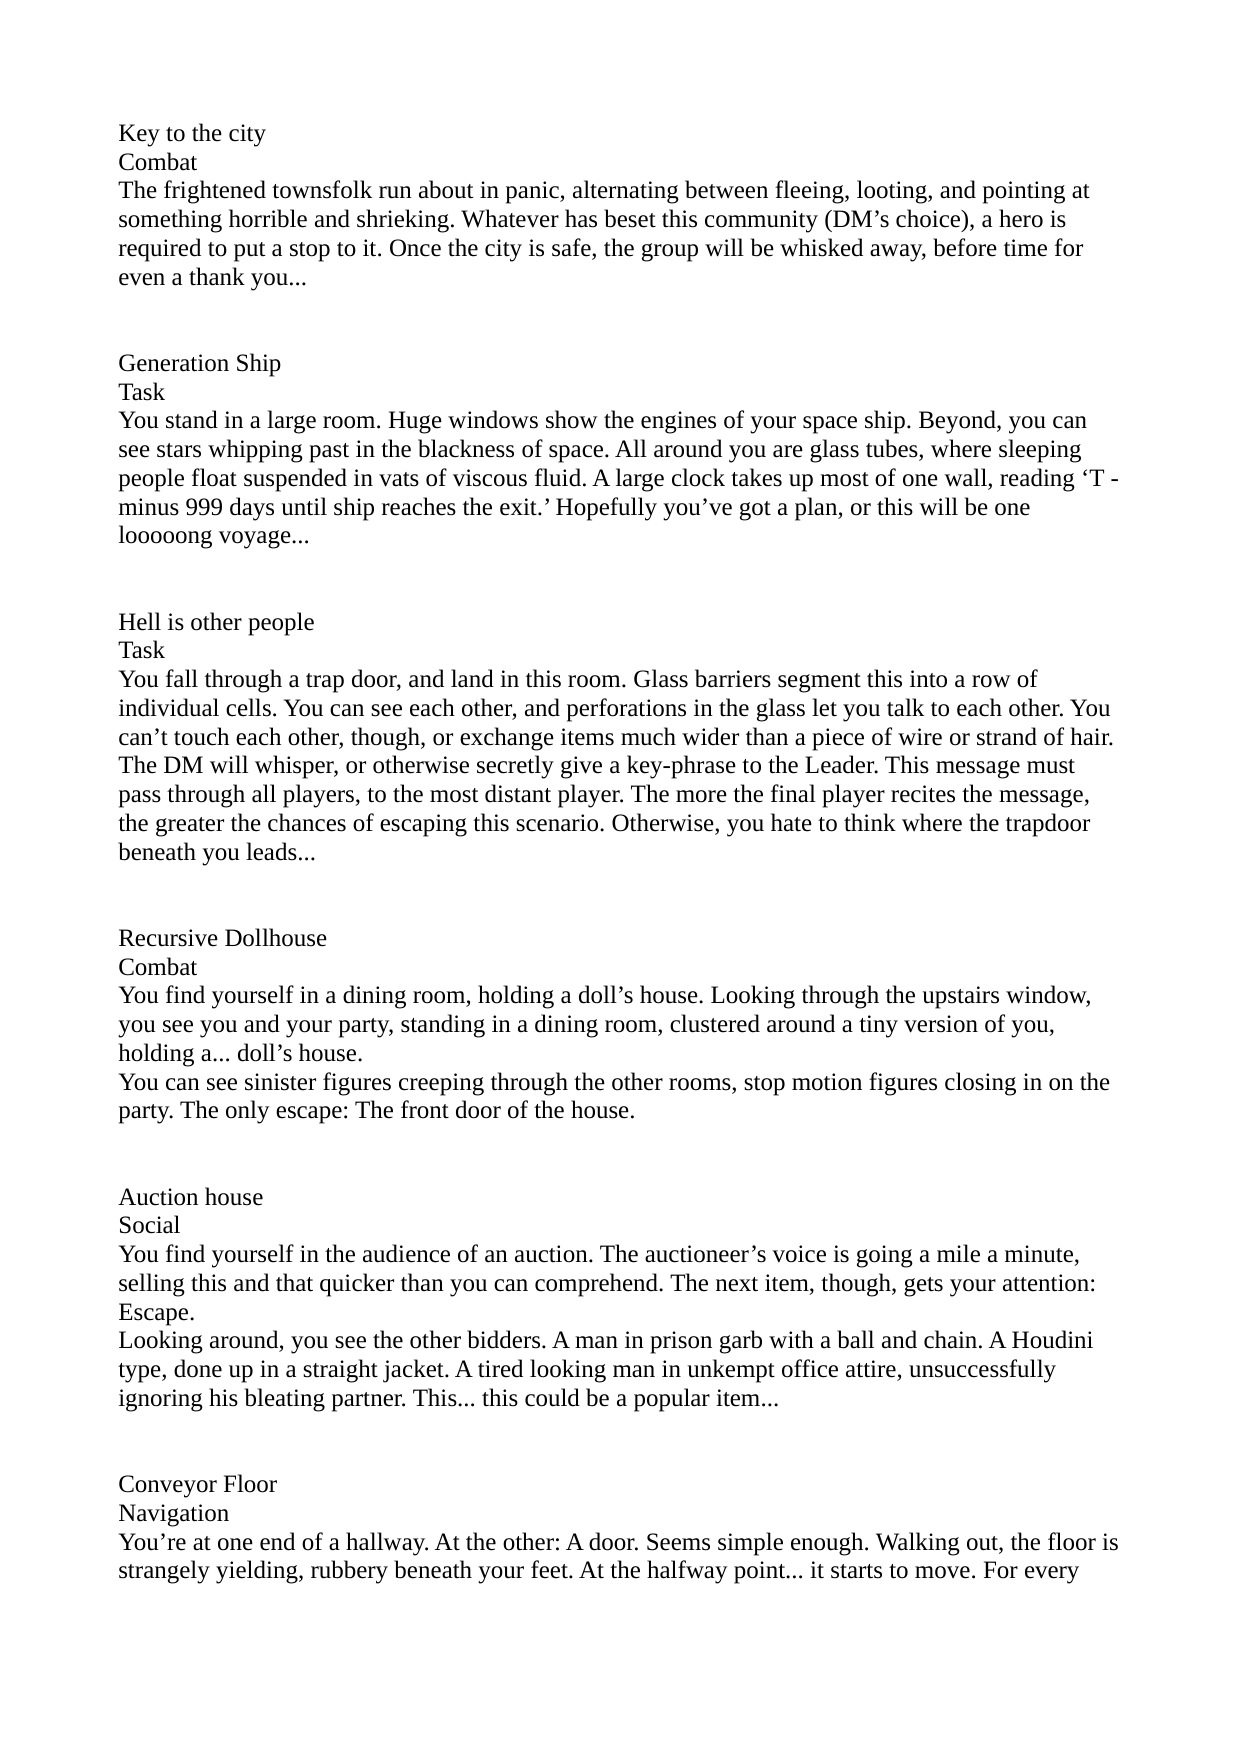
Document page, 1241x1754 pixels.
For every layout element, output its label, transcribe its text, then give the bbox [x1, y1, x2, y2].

text You’re at one end of a hallway. At the other: A door. Seems simple enough. Walking out, the floor is strangely yielding, rubbery beneath your feet. At the halfway point... it starts to move. For every [118, 1527, 1122, 1584]
text Looking around, you see the other bidders. A man in prison garb with a ball and chain. A Houdini type, done up in a straight jacket. A tired looking man in unkempt office attire, unsuccessfully ignoring his bleating partner. This... this could be a popular item... [118, 1326, 1122, 1412]
text Social [118, 1211, 1122, 1239]
text Conveyor Floor [118, 1469, 1122, 1498]
text Combat [118, 952, 1122, 981]
text You stand in a large room. Huge windows show the engines of your space ship. Beyond, you can see stars whipping past in the blackness of space. All around you are glass tubes, where sleeping people float suspended in vats of viscous fluid. A large clock takes up most of one wall, reading ‘T -minus 999 days until ship reaches the exit.’ Hopefully you’ve got a plan, or this will be one looooong voyage... [118, 406, 1122, 549]
text Combat [118, 147, 1122, 176]
text Auction house [118, 1182, 1122, 1211]
text You find yourself in the audience of an auction. The auctioneer’s voice is going a mile a minute, selling this and that quicker than you can comprehend. The next item, though, gets your attention: Escape. [118, 1239, 1122, 1326]
text You can see sinister figures creeping through the other rooms, stop motion figures closing in on the party. The only escape: The front door of the house. [118, 1067, 1122, 1124]
text Recursive Dollhouse [118, 923, 1122, 952]
text Navigation [118, 1498, 1122, 1527]
text You find yourself in a dining room, holding a doll’s house. Looking through the upstairs window, you see you and your party, standing in a dining room, clustered around a tiny version of you, holding a... doll’s house. [118, 981, 1122, 1067]
text Generation Ship [118, 348, 1122, 377]
text Task [118, 636, 1122, 664]
text The frightened townsfolk run about in panic, alternating between fleeing, looting, and pointing at something horrible and shrieking. Whatever has beset this community (DM’s choice), a hero is required to put a stop to it. Once the city is safe, the group will be whisked away, before time for even a thank you... [118, 176, 1122, 291]
text You fall through a trap door, and land in this room. Glass barriers segment this into a row of individual cells. You can see each other, and perforations in the glass let you talk to each other. You can’t touch each other, though, or exchange items much wider than a piece of wire or strand of hair. [118, 664, 1122, 751]
text Hell is other people [118, 607, 1122, 636]
text Key to the city [118, 118, 1122, 147]
text The DM will whisper, or otherwise secretly give a key-phrase to the Leader. This message must pass through all players, to the most distant player. The more the final player recites the message, the greater the chances of escaping this scenario. Otherwise, you hate to think where the trapdoor beneath you leads... [118, 751, 1122, 866]
text Task [118, 377, 1122, 406]
